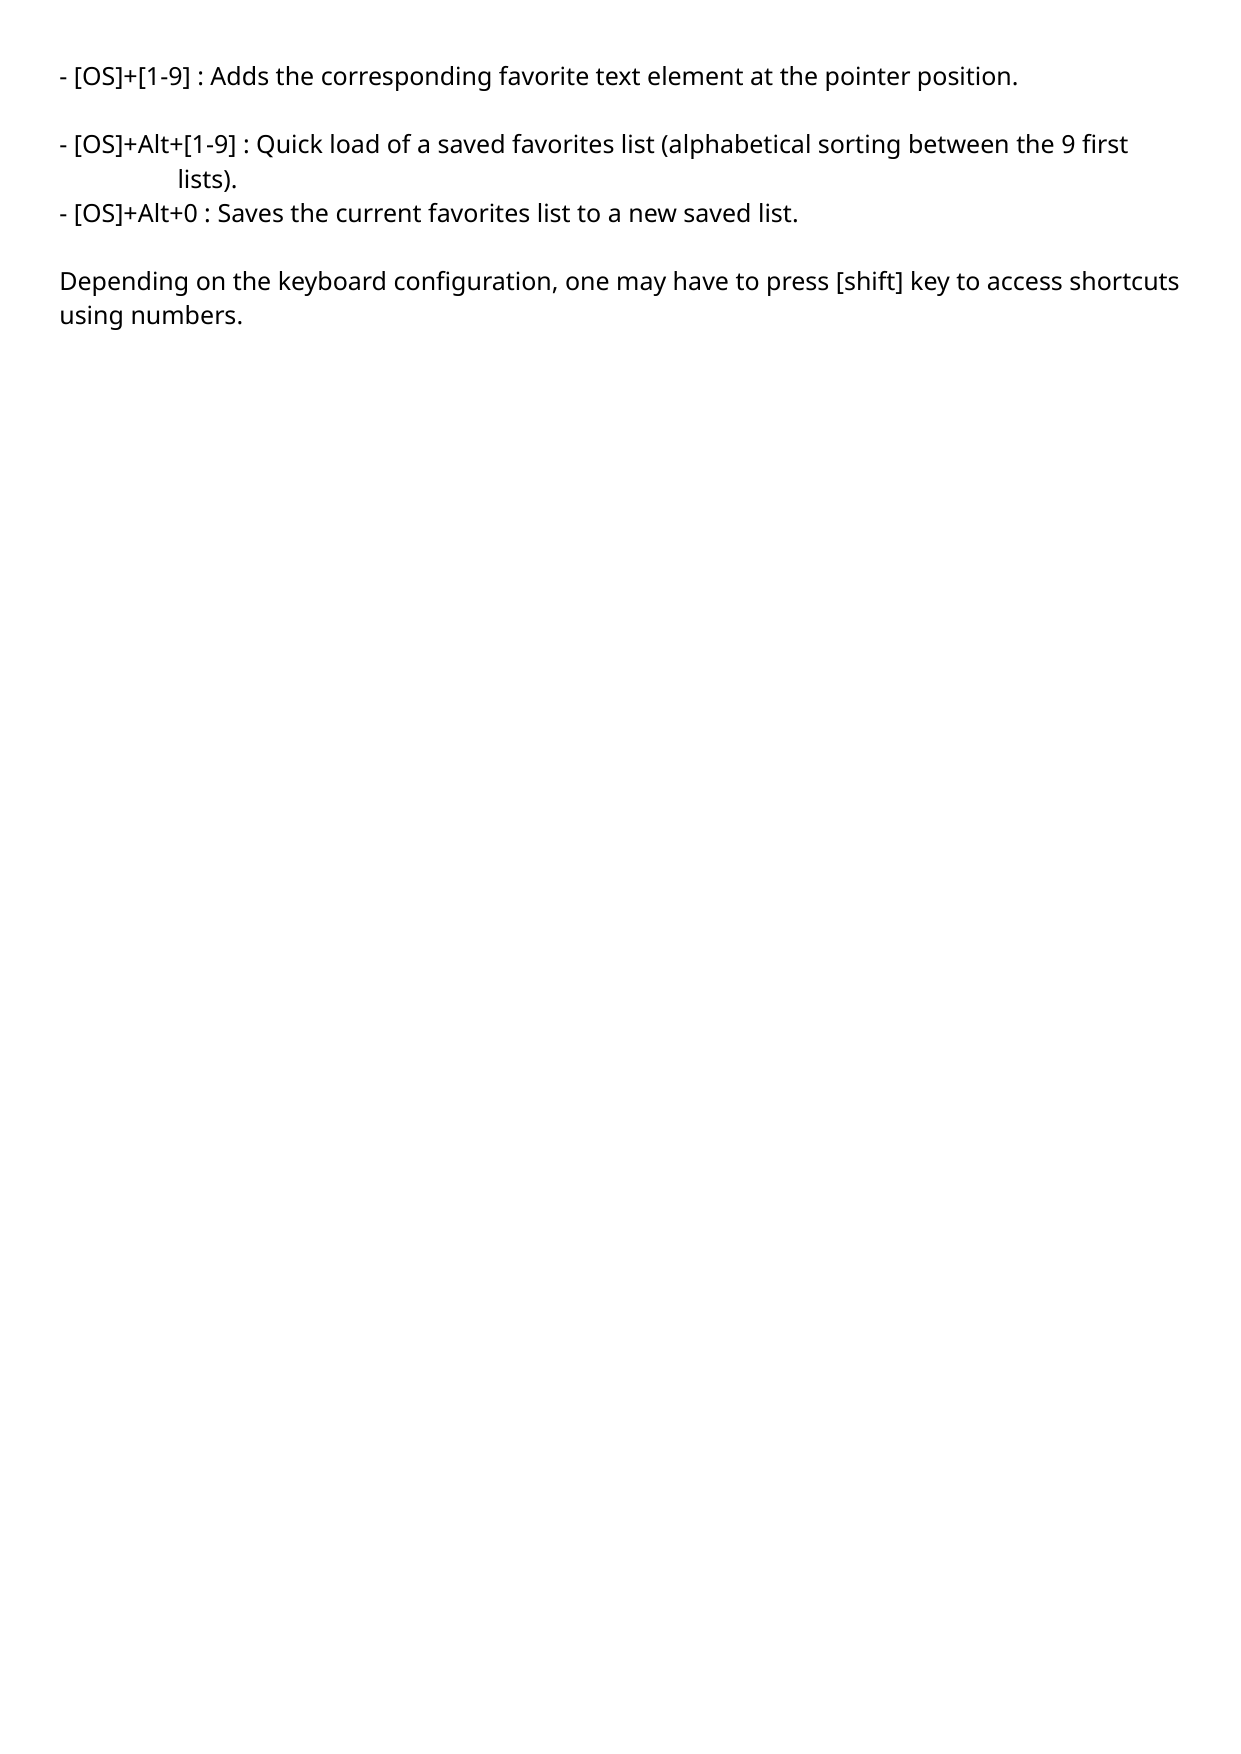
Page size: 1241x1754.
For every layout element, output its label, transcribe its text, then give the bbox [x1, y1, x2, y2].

text - [OS]+Alt+[1-9] : Quick load of a saved favorites list (alphabetical sorting between the 9 first lists). [59, 127, 1181, 195]
text - [OS]+Alt+0 : Saves the current favorites list to a new saved list. [59, 195, 1181, 229]
text - [OS]+[1-9] : Adds the corresponding favorite text element at the pointer position. [59, 59, 1181, 93]
text Depending on the keyboard configuration, one may have to press [shift] key to access shortcuts using numbers. [59, 263, 1181, 332]
